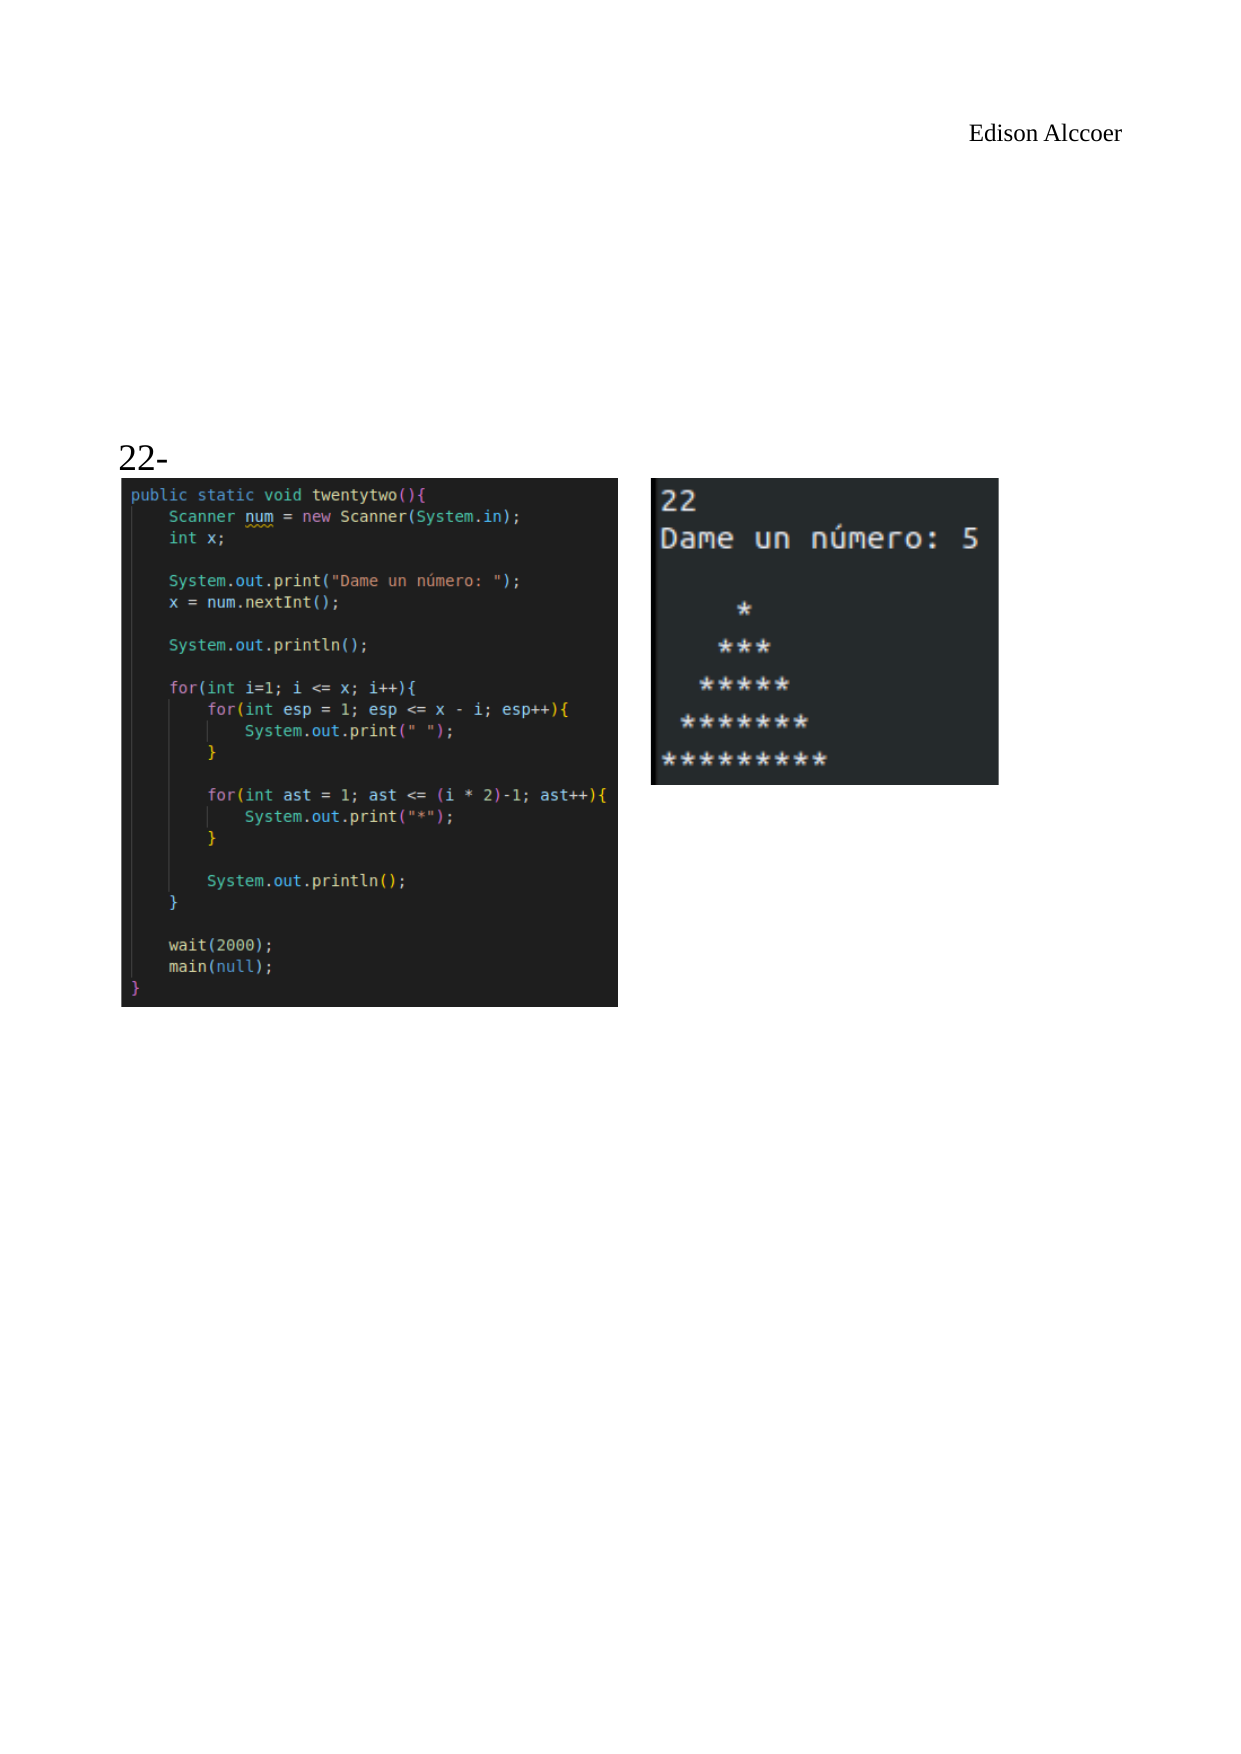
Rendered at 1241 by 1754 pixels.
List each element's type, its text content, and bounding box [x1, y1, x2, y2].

picture [650, 478, 999, 785]
text 22- [118, 435, 1122, 478]
picture [121, 478, 618, 1007]
